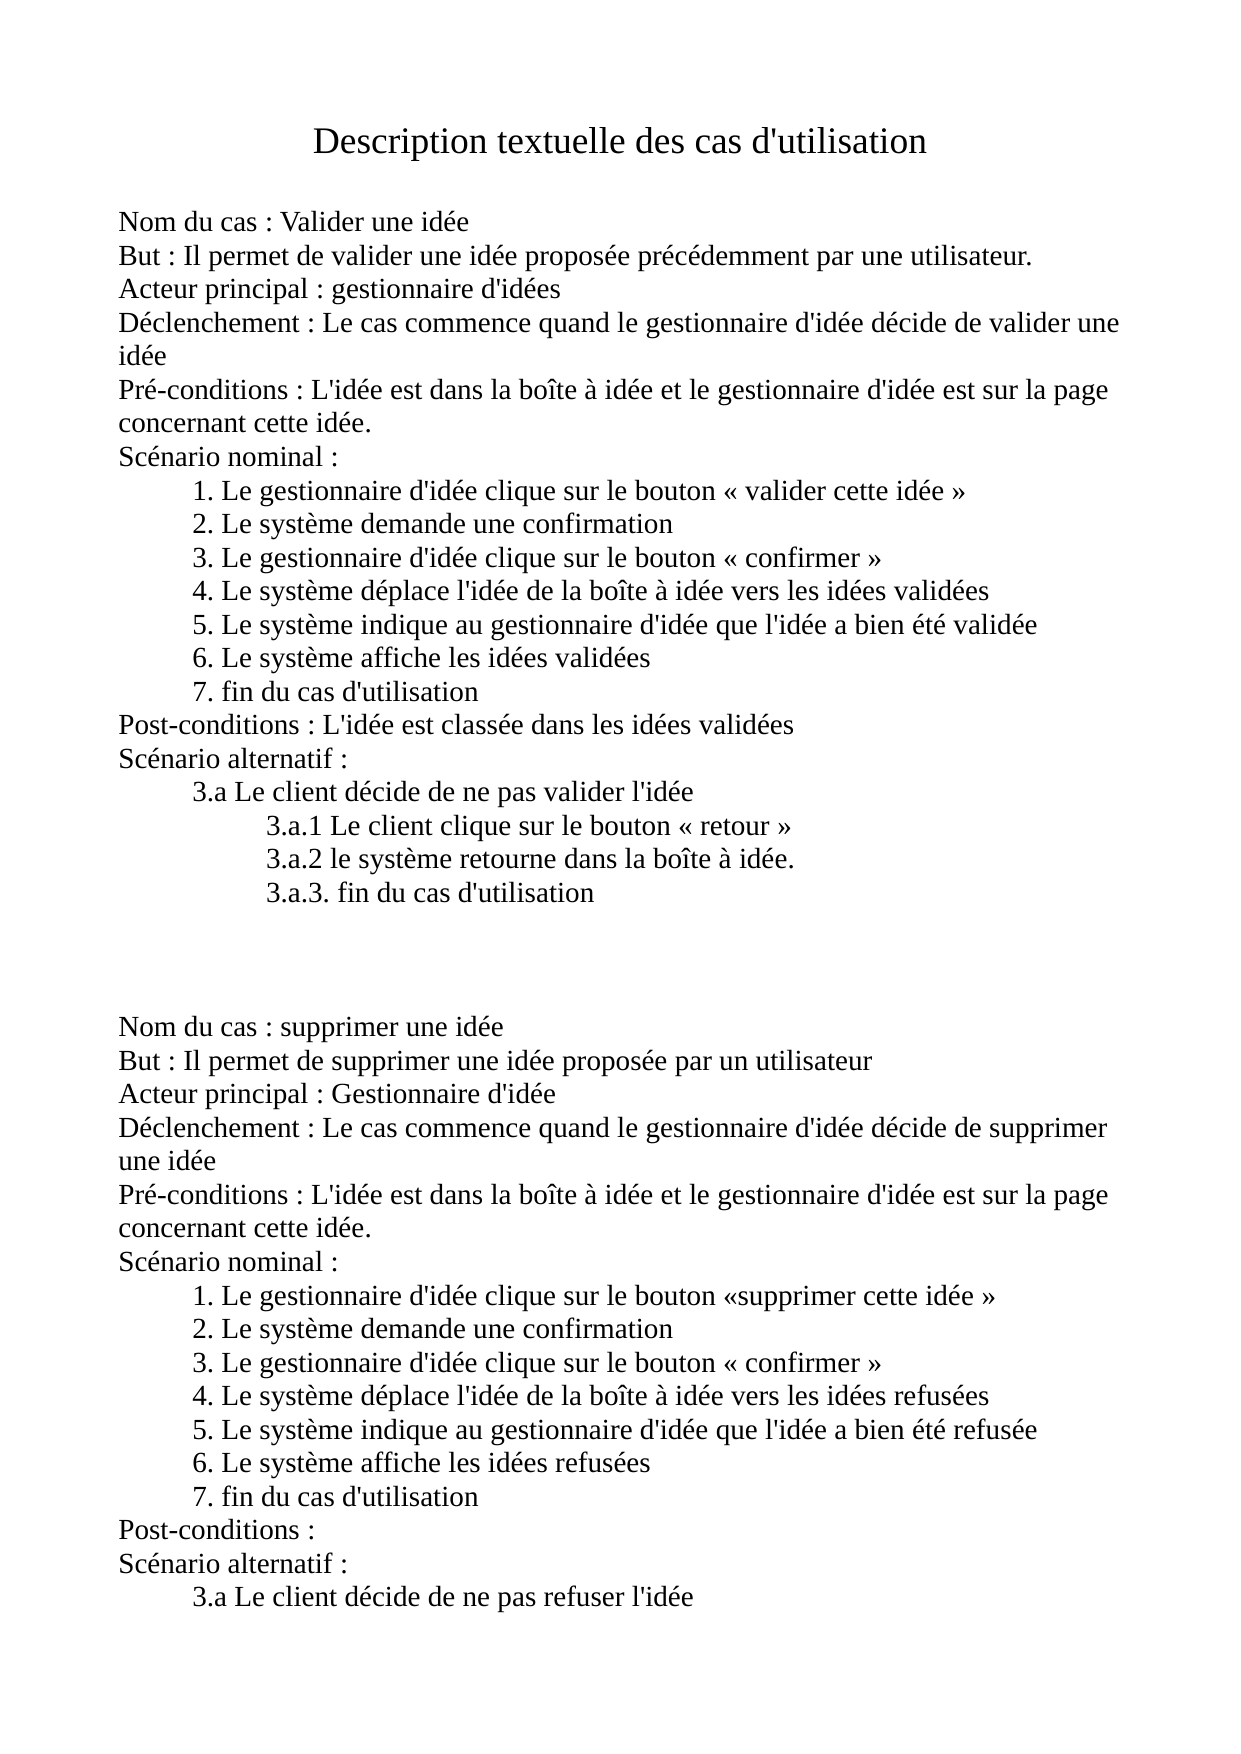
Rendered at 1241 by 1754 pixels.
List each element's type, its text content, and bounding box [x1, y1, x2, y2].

text Pré-conditions : L'idée est dans la boîte à idée et le gestionnaire d'idée est sur la page concernant cette idée. [118, 372, 1122, 439]
text 6. Le système affiche les idées refusées [118, 1445, 1122, 1479]
text Scénario alternatif : [118, 1546, 1122, 1579]
text Description textuelle des cas d'utilisation [118, 118, 1122, 161]
text 5. Le système indique au gestionnaire d'idée que l'idée a bien été validée [118, 607, 1122, 640]
text Acteur principal : Gestionnaire d'idée [118, 1076, 1122, 1110]
text 4. Le système déplace l'idée de la boîte à idée vers les idées validées [118, 573, 1122, 607]
text 3. Le gestionnaire d'idée clique sur le bouton « confirmer » [118, 1345, 1122, 1378]
text Scénario nominal : [118, 1244, 1122, 1278]
text But : Il permet de valider une idée proposée précédemment par une utilisateur. [118, 238, 1122, 271]
text 5. Le système indique au gestionnaire d'idée que l'idée a bien été refusée [118, 1412, 1122, 1445]
text 1. Le gestionnaire d'idée clique sur le bouton «supprimer cette idée » [118, 1278, 1122, 1311]
text 7. fin du cas d'utilisation [118, 674, 1122, 707]
text Post-conditions : [118, 1512, 1122, 1546]
text 2. Le système demande une confirmation [118, 1311, 1122, 1345]
text Nom du cas : Valider une idée [118, 204, 1122, 238]
text 4. Le système déplace l'idée de la boîte à idée vers les idées refusées [118, 1378, 1122, 1412]
text Scénario nominal : [118, 439, 1122, 473]
text Déclenchement : Le cas commence quand le gestionnaire d'idée décide de supprimer une idée [118, 1110, 1122, 1177]
text 3.a Le client décide de ne pas valider l'idée [118, 774, 1122, 808]
text Pré-conditions : L'idée est dans la boîte à idée et le gestionnaire d'idée est sur la page concernant cette idée. [118, 1177, 1122, 1244]
text Déclenchement : Le cas commence quand le gestionnaire d'idée décide de valider une idée [118, 305, 1122, 372]
text Post-conditions : L'idée est classée dans les idées validées [118, 707, 1122, 741]
text 6. Le système affiche les idées validées [118, 640, 1122, 674]
text 7. fin du cas d'utilisation [118, 1479, 1122, 1512]
text 3.a Le client décide de ne pas refuser l'idée [118, 1579, 1122, 1613]
text Acteur principal : gestionnaire d'idées [118, 271, 1122, 305]
text 3.a.3. fin du cas d'utilisation [118, 875, 1122, 909]
text 1. Le gestionnaire d'idée clique sur le bouton « valider cette idée » [118, 473, 1122, 506]
text 3.a.2 le système retourne dans la boîte à idée. [118, 842, 1122, 875]
text But : Il permet de supprimer une idée proposée par un utilisateur [118, 1043, 1122, 1076]
text 2. Le système demande une confirmation [118, 506, 1122, 540]
text 3.a.1 Le client clique sur le bouton « retour » [118, 808, 1122, 842]
text Nom du cas : supprimer une idée [118, 1009, 1122, 1043]
text Scénario alternatif : [118, 741, 1122, 774]
text 3. Le gestionnaire d'idée clique sur le bouton « confirmer » [118, 540, 1122, 573]
